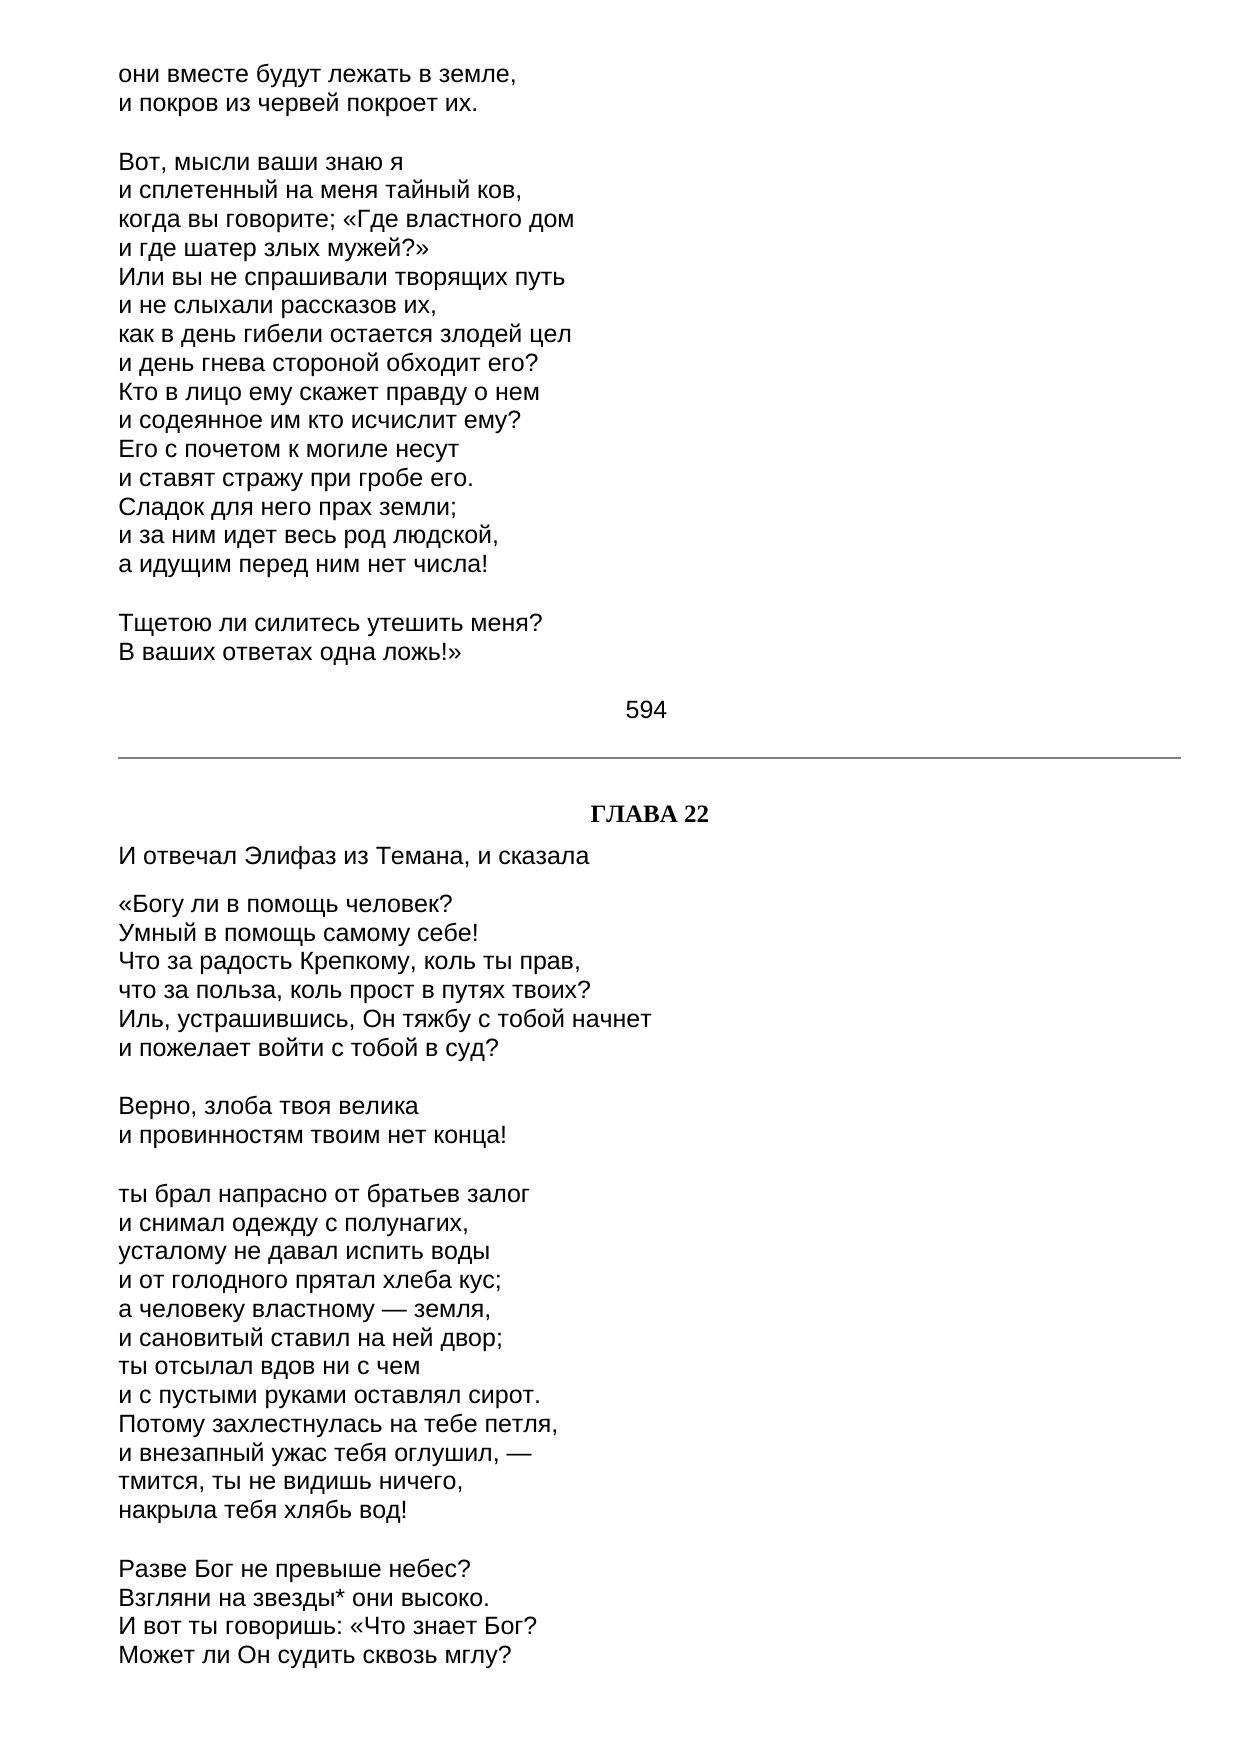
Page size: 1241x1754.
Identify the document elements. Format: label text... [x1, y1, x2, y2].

table_header они вместе будут лежать в земле, и покров из червей покроет их. Вот, мысли ваши знаю я и сплетенный на меня тайный ков, когда вы говорите; «Где властного дом и где шатер злых мужей?» Или вы не спрашивали творящих путь и не слыхали рассказов их, как в день гибели остается злодей цел и день гнева стороной обходит его? Кто в лицо ему скажет правду о нем и содеянное им кто исчислит ему? Его с почетом к могиле несут и ставят стражу при гробе его. Сладок для него прах земли; и за ним идет весь род людской, а идущим перед ним нет числа! Тщетою ли силитесь утешить меня? В ваших ответах одна ложь!» [118, 59, 643, 695]
text 594 [118, 695, 1181, 723]
text И отвечал Элифаз из Темана, и сказала [118, 841, 1181, 869]
table_header «Богу ли в помощь человек? Умный в помощь самому себе! Что за радость Крепкому, коль ты прав, что за польза, коль прост в путях твоих? Иль, устрашившись, Он тяжбу с тобой начнет и пожелает войти с тобой в суд? Верно, злоба твоя велика и провинностям твоим нет конца! ты брал напрасно от братьев залог и снимал одежду с полунагих, усталому не давал испить воды и от голодного прятал хлеба кус; а человеку властному — земля, и сановитый ставил на ней двор; ты отсылал вдов ни с чем и с пустыми руками оставлял сирот. Потому захлестнулась на тебе петля, и внезапный ужас тебя оглушил, — тмится, ты не видишь ничего, накрыла тебя хлябь вод! Разве Бог не превыше небес? Взгляни на звезды* они высоко. И вот ты говоришь: «Что знает Бог? Может ли Он судить сквозь мглу? [118, 889, 676, 1669]
subtitle ГЛАВА 22 [118, 799, 1181, 828]
